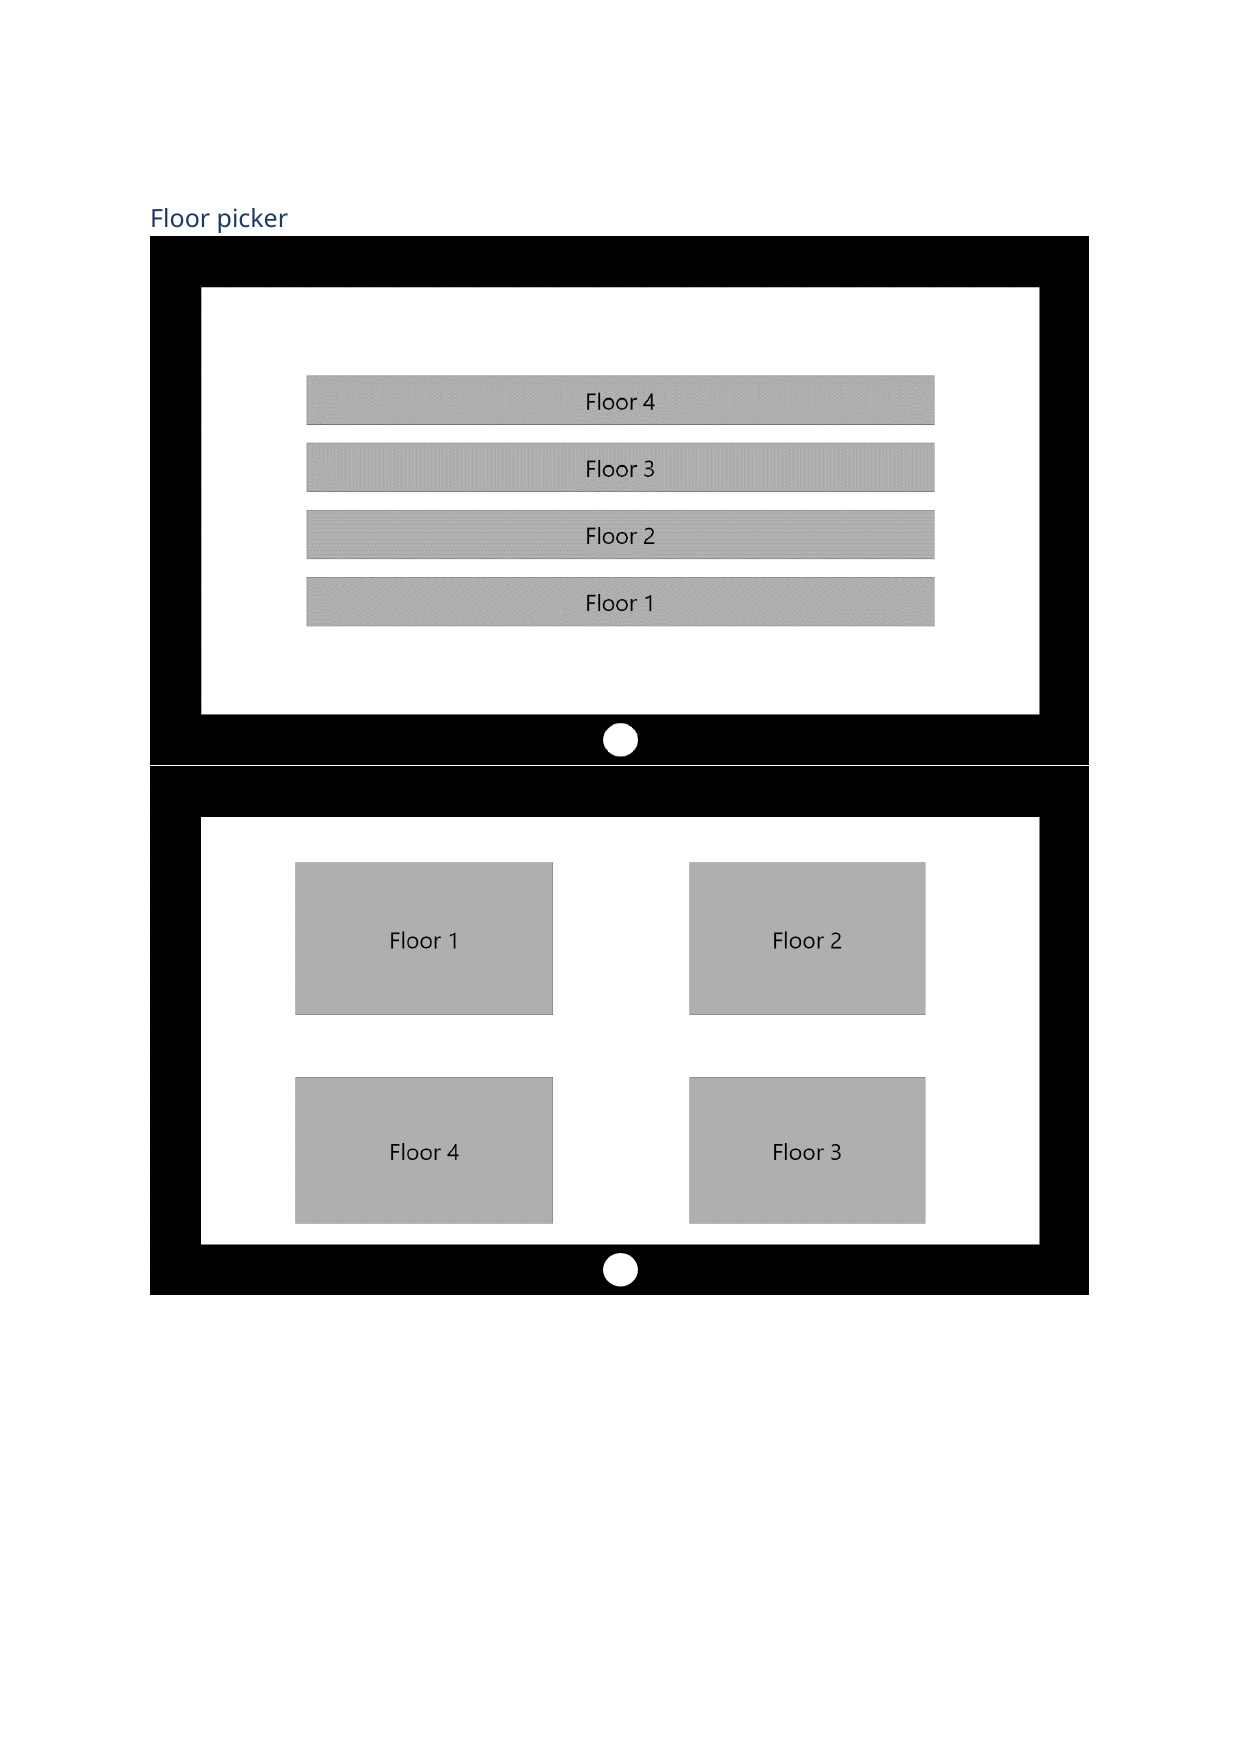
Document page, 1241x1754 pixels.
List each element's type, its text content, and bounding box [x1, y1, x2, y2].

subtitle Floor picker [150, 201, 1090, 234]
